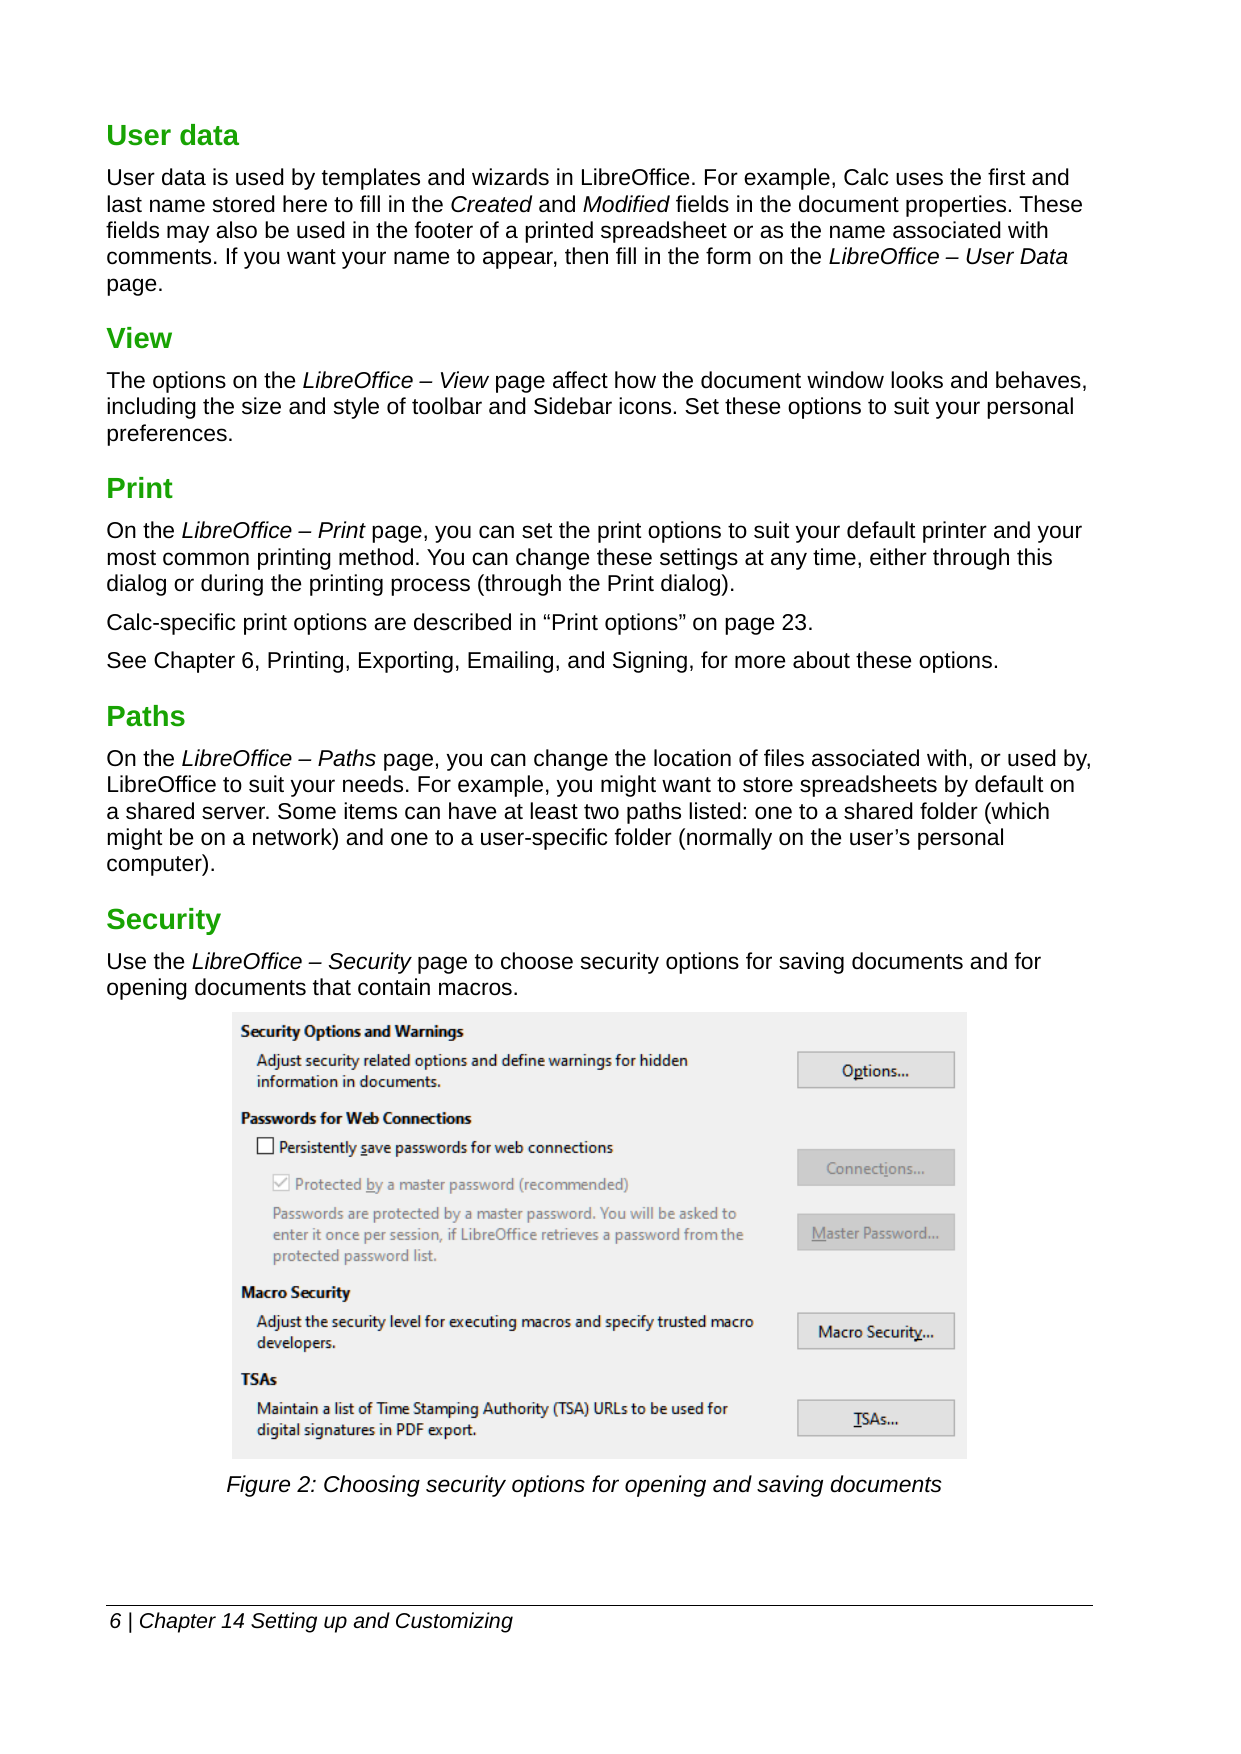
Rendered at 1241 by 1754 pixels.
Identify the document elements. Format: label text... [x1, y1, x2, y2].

subtitle View [106, 321, 1093, 354]
text Figure 2: Choosing security options for opening and saving documents [226, 1471, 973, 1497]
text On the LibreOffice – Print page, you can set the print options to suit your default printer and your most common printing method. You can change these settings at any time, either through this dialog or during the printing process (through the Print dialog). [106, 517, 1093, 596]
subtitle Paths [106, 699, 1093, 732]
subtitle User data [106, 118, 1093, 152]
picture [232, 1012, 967, 1459]
text Calc-specific print options are described in “Print options” on page 23. [106, 609, 1093, 635]
text See Chapter 6, Printing, Exporting, Emailing, and Signing, for more about these options. [106, 647, 1093, 674]
text The options on the LibreOffice – View page affect how the document window looks and behaves, including the size and style of toolbar and Sidebar icons. Set these options to suit your personal preferences. [106, 367, 1093, 446]
subtitle Print [106, 471, 1093, 504]
text On the LibreOffice – Paths page, you can change the location of files associated with, or used by, LibreOffice to suit your needs. For example, you might want to store spreadsheets by default on a shared server. Some items can have at least two paths listed: one to a shared folder (which might be on a network) and one to a user-specific folder (normally on the user’s personal computer). [106, 745, 1093, 877]
list User data is used by templates and wizards in LibreOffice. For example, Calc uses the first and last name stored here to fill in the Created and Modified fields in the document properties. These fields may also be used in the footer of a printed spreadsheet or as the name associated with comments. If you want your name to appear, then fill in the form on the LibreOffice – User Data page. [106, 164, 1093, 296]
text Use the LibreOffice – Security page to choose security options for saving documents and for opening documents that contain macros. [106, 948, 1093, 1000]
subtitle Security [106, 902, 1093, 935]
